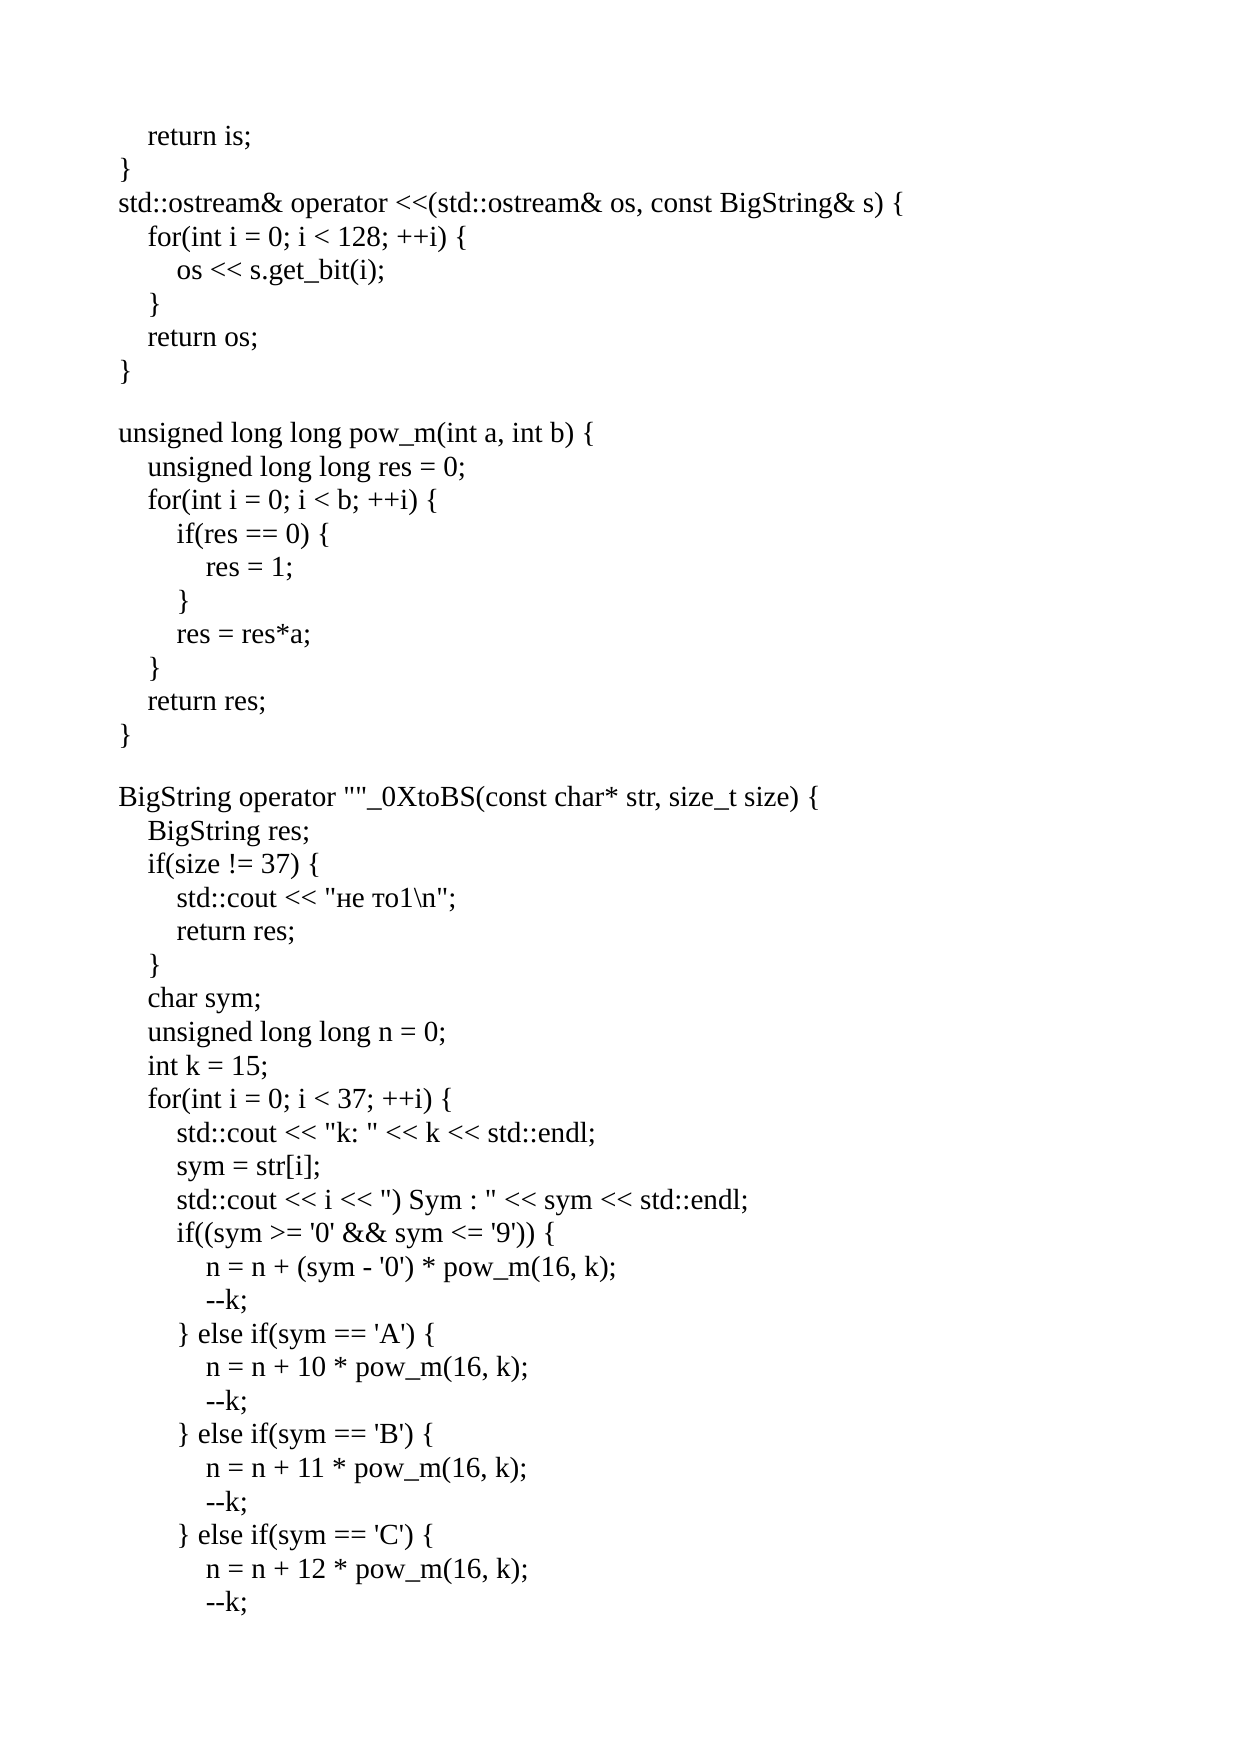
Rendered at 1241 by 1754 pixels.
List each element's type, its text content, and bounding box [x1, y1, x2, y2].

text --k; [118, 1584, 1122, 1618]
text if((sym >= '0' && sym <= '9')) { [118, 1215, 1122, 1249]
text n = n + 10 * pow_m(16, k); [118, 1349, 1122, 1383]
text --k; [118, 1484, 1122, 1517]
text BigString operator ""_0XtoBS(const char* str, size_t size) { [118, 779, 1122, 813]
text } [118, 583, 1122, 616]
text return res; [118, 683, 1122, 717]
text if(res == 0) { [118, 516, 1122, 549]
text char sym; [118, 981, 1122, 1014]
text } [118, 947, 1122, 981]
text res = 1; [118, 549, 1122, 583]
text unsigned long long res = 0; [118, 449, 1122, 482]
text } [118, 286, 1122, 319]
text n = n + (sym - '0') * pow_m(16, k); [118, 1249, 1122, 1282]
text } else if(sym == 'A') { [118, 1316, 1122, 1349]
text std::cout << "не то1\n"; [118, 880, 1122, 913]
text for(int i = 0; i < 37; ++i) { [118, 1081, 1122, 1115]
text int k = 15; [118, 1048, 1122, 1081]
text n = n + 11 * pow_m(16, k); [118, 1450, 1122, 1484]
text } [118, 650, 1122, 683]
text os << s.get_bit(i); [118, 252, 1122, 286]
text return os; [118, 319, 1122, 353]
text return is; [118, 118, 1122, 152]
text std::ostream& operator <<(std::ostream& os, const BigString& s) { [118, 185, 1122, 219]
text for(int i = 0; i < b; ++i) { [118, 482, 1122, 516]
text sym = str[i]; [118, 1148, 1122, 1182]
text if(size != 37) { [118, 846, 1122, 880]
text n = n + 12 * pow_m(16, k); [118, 1551, 1122, 1584]
text --k; [118, 1383, 1122, 1417]
text return res; [118, 913, 1122, 947]
text } [118, 717, 1122, 751]
text } else if(sym == 'C') { [118, 1517, 1122, 1551]
text } else if(sym == 'B') { [118, 1417, 1122, 1450]
text for(int i = 0; i < 128; ++i) { [118, 219, 1122, 252]
text --k; [118, 1282, 1122, 1316]
text } [118, 353, 1122, 386]
text unsigned long long pow_m(int a, int b) { [118, 415, 1122, 449]
text } [118, 152, 1122, 185]
text BigString res; [118, 813, 1122, 846]
text unsigned long long n = 0; [118, 1014, 1122, 1048]
text res = res*a; [118, 616, 1122, 650]
text std::cout << "k: " << k << std::endl; [118, 1115, 1122, 1148]
text std::cout << i << ") Sym : " << sym << std::endl; [118, 1182, 1122, 1215]
